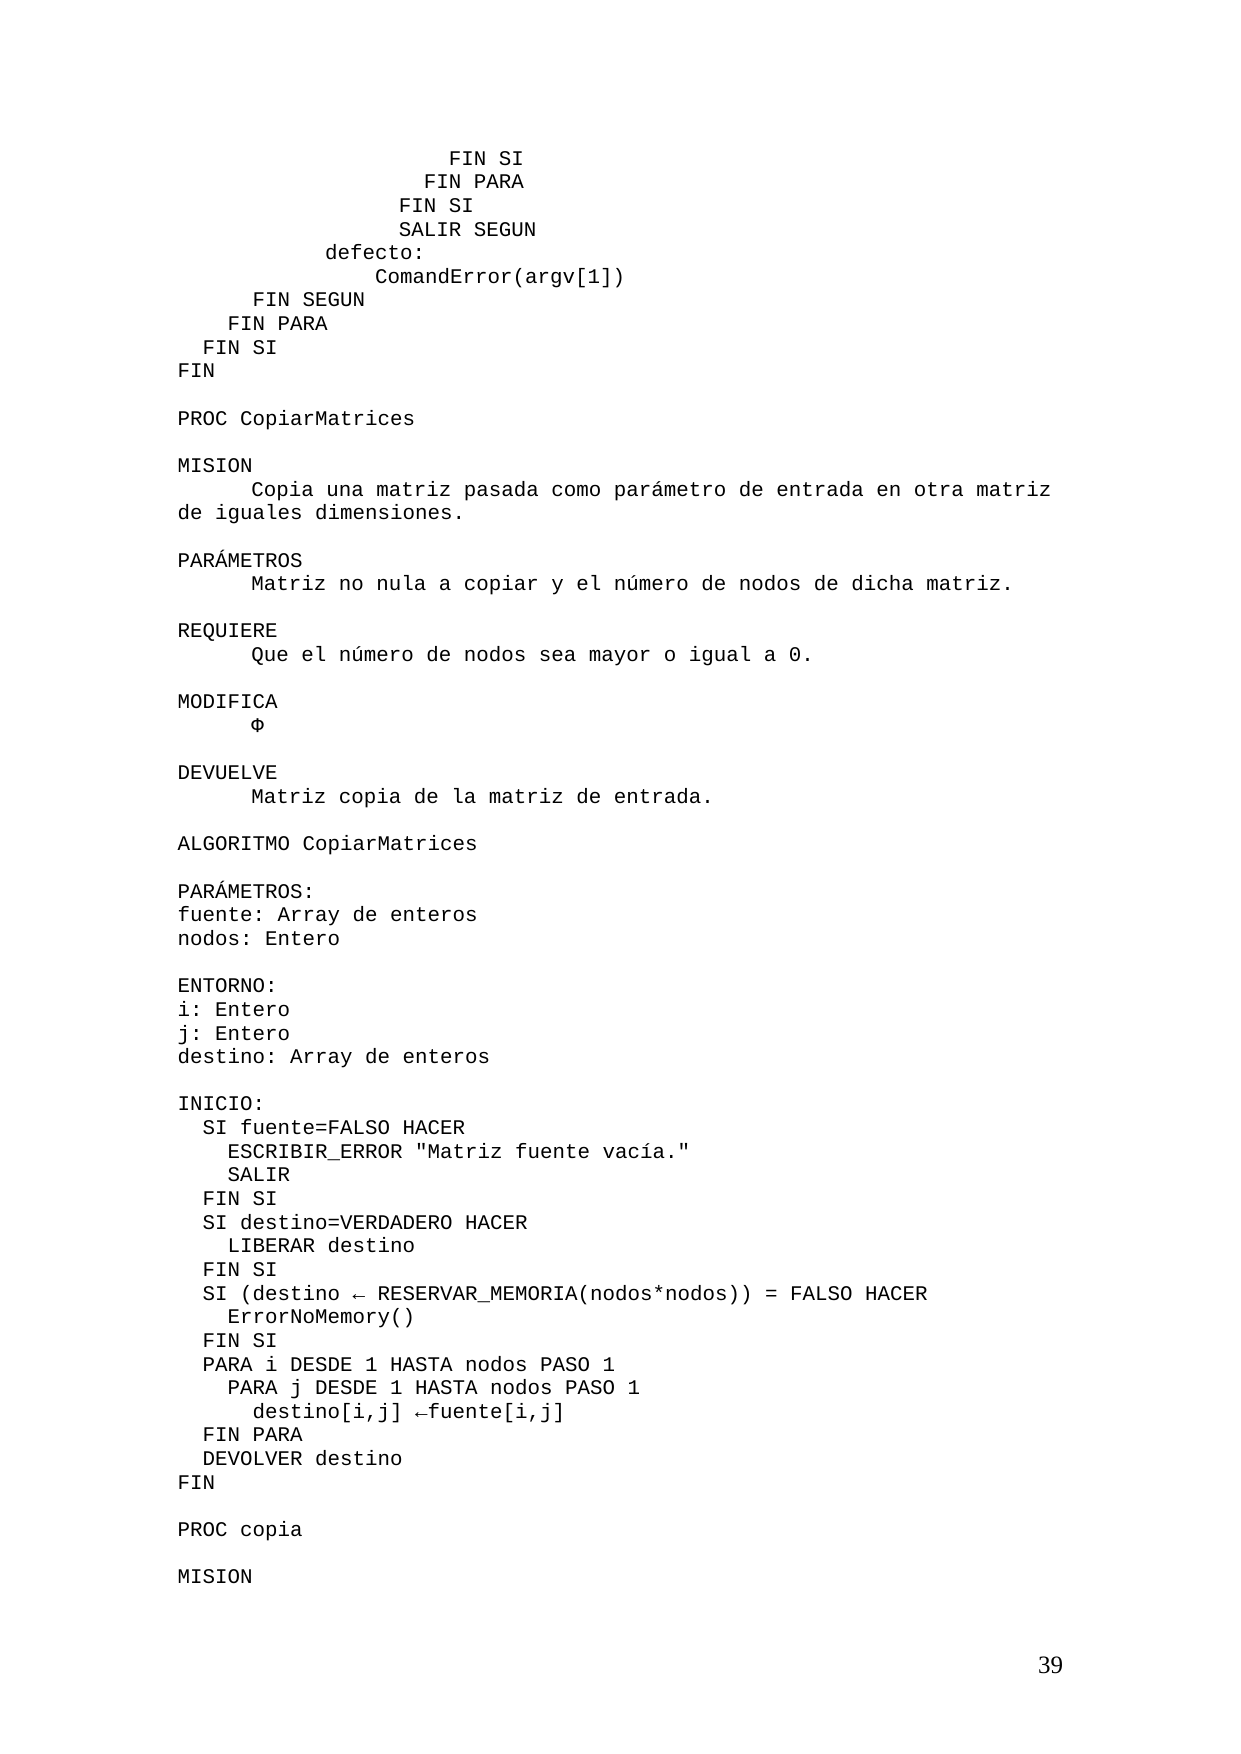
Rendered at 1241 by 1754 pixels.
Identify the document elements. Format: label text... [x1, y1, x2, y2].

text PARÁMETROS: [177, 881, 1063, 904]
text SI fuente=FALSO HACER [177, 1117, 1063, 1141]
text FIN PARA [177, 313, 1063, 337]
text SALIR SEGUN [177, 218, 1063, 242]
text PARA j DESDE 1 HASTA nodos PASO 1 [177, 1377, 1063, 1401]
text PARÁMETROS [177, 549, 1063, 573]
text Que el número de nodos sea mayor o igual a 0. [177, 644, 1063, 668]
text FIN [177, 360, 1063, 384]
text j: Entero [177, 1022, 1063, 1046]
text FIN PARA [177, 171, 1063, 195]
text destino[i,j] ←fuente[i,j] [177, 1401, 1063, 1424]
text INICIO: [177, 1093, 1063, 1117]
text PROC CopiarMatrices [177, 408, 1063, 431]
text i: Entero [177, 999, 1063, 1022]
text PROC copia [177, 1519, 1063, 1543]
text FIN SI [177, 1188, 1063, 1212]
text FIN SEGUN [177, 289, 1063, 313]
text PARA i DESDE 1 HASTA nodos PASO 1 [177, 1353, 1063, 1377]
text FIN SI [177, 1259, 1063, 1283]
text ESCRIBIR_ERROR "Matriz fuente vacía." [177, 1141, 1063, 1164]
text LIBERAR destino [177, 1235, 1063, 1259]
text MISION [177, 455, 1063, 479]
text Φ [177, 715, 1063, 739]
text SALIR [177, 1164, 1063, 1188]
text defecto: [177, 242, 1063, 266]
text fuente: Array de enteros [177, 904, 1063, 928]
text Matriz no nula a copiar y el número de nodos de dicha matriz. [177, 573, 1063, 597]
text Matriz copia de la matriz de entrada. [177, 786, 1063, 810]
text SI destino=VERDADERO HACER [177, 1212, 1063, 1235]
text REQUIERE [177, 621, 1063, 644]
text ComandError(argv[1]) [177, 266, 1063, 289]
text FIN SI [177, 1330, 1063, 1353]
text destino: Array de enteros [177, 1046, 1063, 1070]
text DEVOLVER destino [177, 1448, 1063, 1472]
text Copia una matriz pasada como parámetro de entrada en otra matriz de iguales dimensiones. [177, 479, 1063, 526]
text MODIFICA [177, 691, 1063, 715]
text ALGORITMO CopiarMatrices [177, 833, 1063, 857]
text FIN [177, 1472, 1063, 1495]
text DEVUELVE [177, 762, 1063, 786]
text SI (destino ← RESERVAR_MEMORIA(nodos*nodos)) = FALSO HACER [177, 1283, 1063, 1306]
text ENTORNO: [177, 975, 1063, 999]
text FIN PARA [177, 1424, 1063, 1448]
text MISION [177, 1566, 1063, 1590]
text FIN SI [177, 337, 1063, 360]
text FIN SI [177, 195, 1063, 218]
text FIN SI [177, 148, 1063, 171]
text ErrorNoMemory() [177, 1306, 1063, 1330]
text nodos: Entero [177, 928, 1063, 952]
